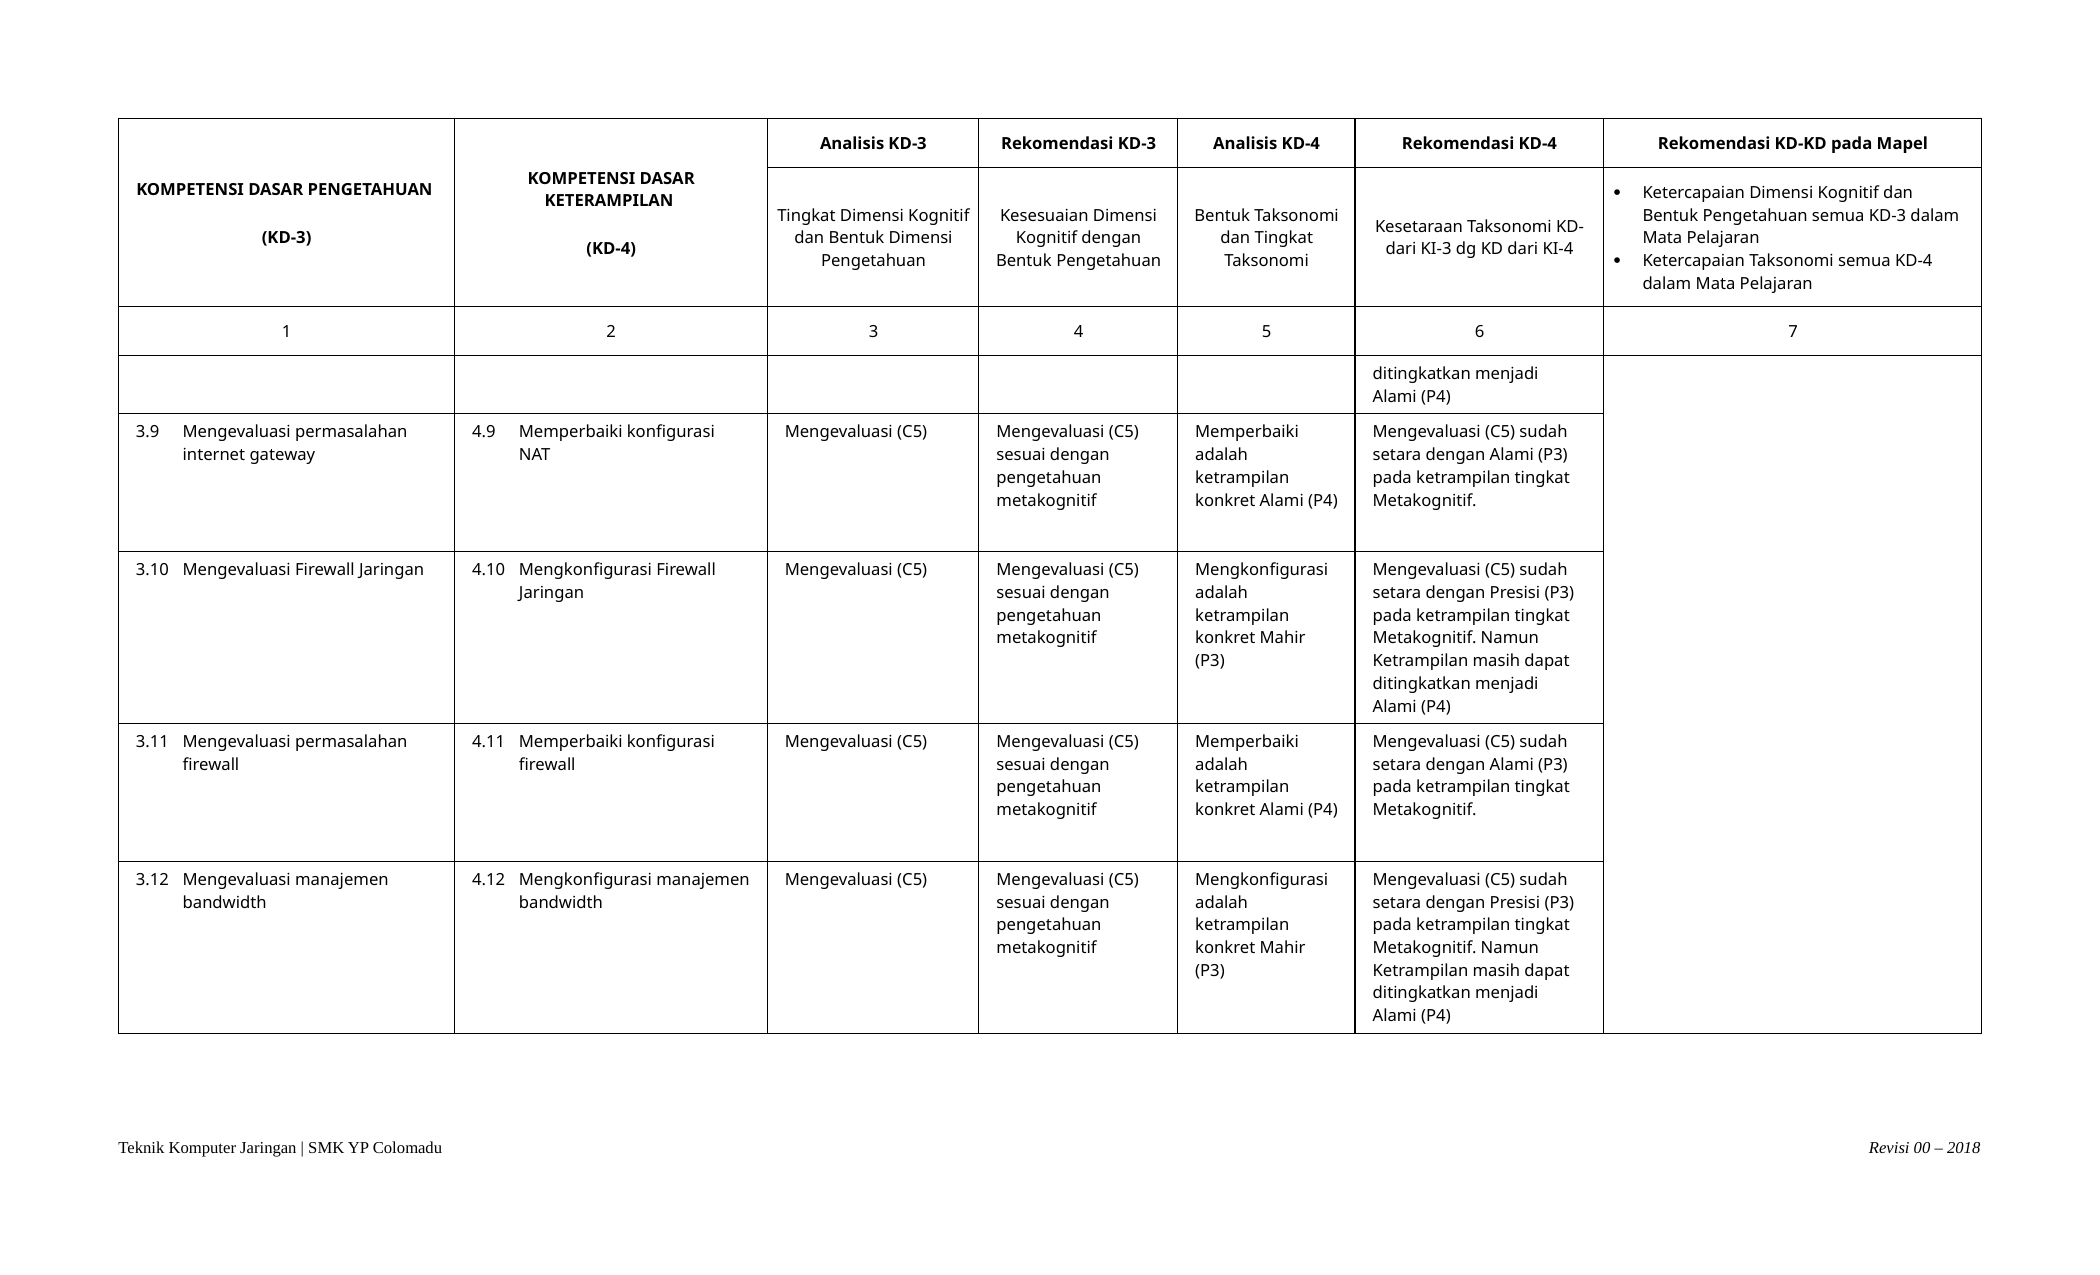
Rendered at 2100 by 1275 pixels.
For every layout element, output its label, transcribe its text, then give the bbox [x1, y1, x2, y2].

table_header Mengkonfigurasi manajemen bandwidth [513, 862, 756, 919]
table_header Mengkonfigurasi Firewall Jaringan [513, 552, 756, 609]
table_cell Ketercapaian Dimensi Kognitif dan Bentuk Pengetahuan semua KD-3 dalam Mata Pelajaran Ketercapaian Taksonomi semua KD-4 dalam Mata Pelajaran [1604, 168, 1981, 306]
table_header Rekomendasi KD-3 [979, 119, 1177, 167]
table_header ditingkatkan menjadi Alami (P4) [1367, 356, 1592, 413]
table_cell 3 [768, 307, 978, 355]
table_cell Kesesuaian Dimensi Kognitif dengan Bentuk Pengetahuan [979, 168, 1177, 306]
table_header 4.12 [466, 862, 513, 919]
table_cell [455, 414, 767, 551]
table_header Mengevaluasi (C5) [779, 414, 967, 448]
table_cell [455, 356, 767, 413]
table_cell 6 [1356, 307, 1603, 355]
table_header Mengevaluasi (C5) [779, 552, 967, 586]
table_cell 2 [455, 307, 767, 355]
table_cell [1592, 356, 1603, 413]
table_header Mengevaluasi (C5) sesuai dengan pengetahuan metakognitif [991, 552, 1166, 654]
table_cell [979, 356, 1177, 413]
table_cell [768, 356, 978, 413]
table_header Mengevaluasi Firewall Jaringan [177, 552, 443, 586]
table_cell 5 [1178, 307, 1354, 355]
table_cell [1356, 724, 1603, 861]
table_header Memperbaiki adalah ketrampilan konkret Alami (P4) [1189, 724, 1344, 826]
table_cell [455, 862, 767, 1032]
table_header Mengkonfigurasi adalah ketrampilan konkret Mahir (P3) [1189, 552, 1344, 677]
table_cell [979, 724, 1177, 861]
table_cell Kesetaraan Taksonomi KD-dari KI-3 dg KD dari KI-4 [1356, 168, 1603, 306]
table_cell [1356, 356, 1367, 413]
table_header Mengevaluasi (C5) sudah setara dengan Alami (P3) pada ketrampilan tingkat Metakognitif. [1367, 414, 1592, 517]
table_cell 7 [1604, 307, 1981, 355]
table_cell [1592, 552, 1603, 723]
table_cell [1592, 862, 1603, 1032]
table_header 4.10 [466, 552, 513, 609]
table_cell [979, 552, 1177, 723]
table_header Mengkonfigurasi adalah ketrampilan konkret Mahir (P3) [1189, 862, 1344, 987]
table_cell [1604, 356, 1981, 1032]
table_header Rekomendasi KD-KD pada Mapel [1604, 119, 1981, 167]
table_header Mengevaluasi (C5) sesuai dengan pengetahuan metakognitif [991, 862, 1166, 964]
table_cell [1356, 862, 1367, 1032]
table_cell [119, 724, 454, 861]
table_header Memperbaiki adalah ketrampilan konkret Alami (P4) [1189, 414, 1344, 517]
table_cell [1356, 552, 1367, 723]
table_cell [455, 724, 767, 861]
table_cell [979, 862, 1177, 1032]
table_header Mengevaluasi (C5) sesuai dengan pengetahuan metakognitif [991, 414, 1166, 517]
table_header Analisis KD-3 [768, 119, 978, 167]
table_cell [119, 552, 454, 723]
table_header Memperbaiki konfigurasi NAT [513, 414, 756, 471]
table_cell [119, 414, 454, 551]
table_cell [768, 414, 978, 551]
table_header 3.11 [130, 724, 177, 781]
table_cell Bentuk Taksonomi dan Tingkat Taksonomi [1178, 168, 1354, 306]
table_cell [979, 414, 1177, 551]
table_header Memperbaiki konfigurasi firewall [513, 724, 756, 781]
table_header Mengevaluasi manajemen bandwidth [177, 862, 443, 919]
table_cell 4 [979, 307, 1177, 355]
table_cell [455, 552, 767, 723]
table_cell [768, 552, 978, 723]
table_header Mengevaluasi (C5) sudah setara dengan Presisi (P3) pada ketrampilan tingkat Metakognitif. Namun Ketrampilan masih dapat ditingkatkan menjadi Alami (P4) [1367, 552, 1592, 723]
table_cell [119, 356, 454, 413]
table_header Mengevaluasi (C5) sudah setara dengan Alami (P3) pada ketrampilan tingkat Metakognitif. [1367, 724, 1592, 826]
table_cell [768, 724, 978, 861]
table_cell 1 [119, 307, 454, 355]
table_cell [1178, 356, 1354, 413]
table_cell [119, 862, 454, 1032]
table_header Rekomendasi KD-4 [1356, 119, 1603, 167]
table_header KOMPETENSI DASAR PENGETAHUAN (KD-3) [119, 119, 454, 306]
table_header 3.9 [130, 414, 177, 471]
table_header 4.11 [466, 724, 513, 781]
table_cell [768, 862, 978, 1032]
table_header Mengevaluasi (C5) sudah setara dengan Presisi (P3) pada ketrampilan tingkat Metakognitif. Namun Ketrampilan masih dapat ditingkatkan menjadi Alami (P4) [1367, 862, 1592, 1032]
table_cell [1178, 414, 1354, 551]
table_header 3.12 [130, 862, 177, 919]
table_header Mengevaluasi (C5) sesuai dengan pengetahuan metakognitif [991, 724, 1166, 826]
table_header Mengevaluasi (C5) [779, 724, 967, 758]
table_header 3.10 [130, 552, 177, 586]
table_cell [1178, 862, 1354, 1032]
table_header Mengevaluasi permasalahan internet gateway [177, 414, 443, 471]
table_header 4.9 [466, 414, 513, 471]
table_header Mengevaluasi (C5) [779, 862, 967, 896]
table_header Mengevaluasi permasalahan firewall [177, 724, 443, 781]
table_cell Tingkat Dimensi Kognitif dan Bentuk Dimensi Pengetahuan [768, 168, 978, 306]
table_header Analisis KD-4 [1178, 119, 1354, 167]
table_header KOMPETENSI DASAR KETERAMPILAN (KD-4) [455, 119, 767, 306]
table_cell [1178, 552, 1354, 723]
table_cell [1356, 414, 1603, 551]
table_cell [1178, 724, 1354, 861]
